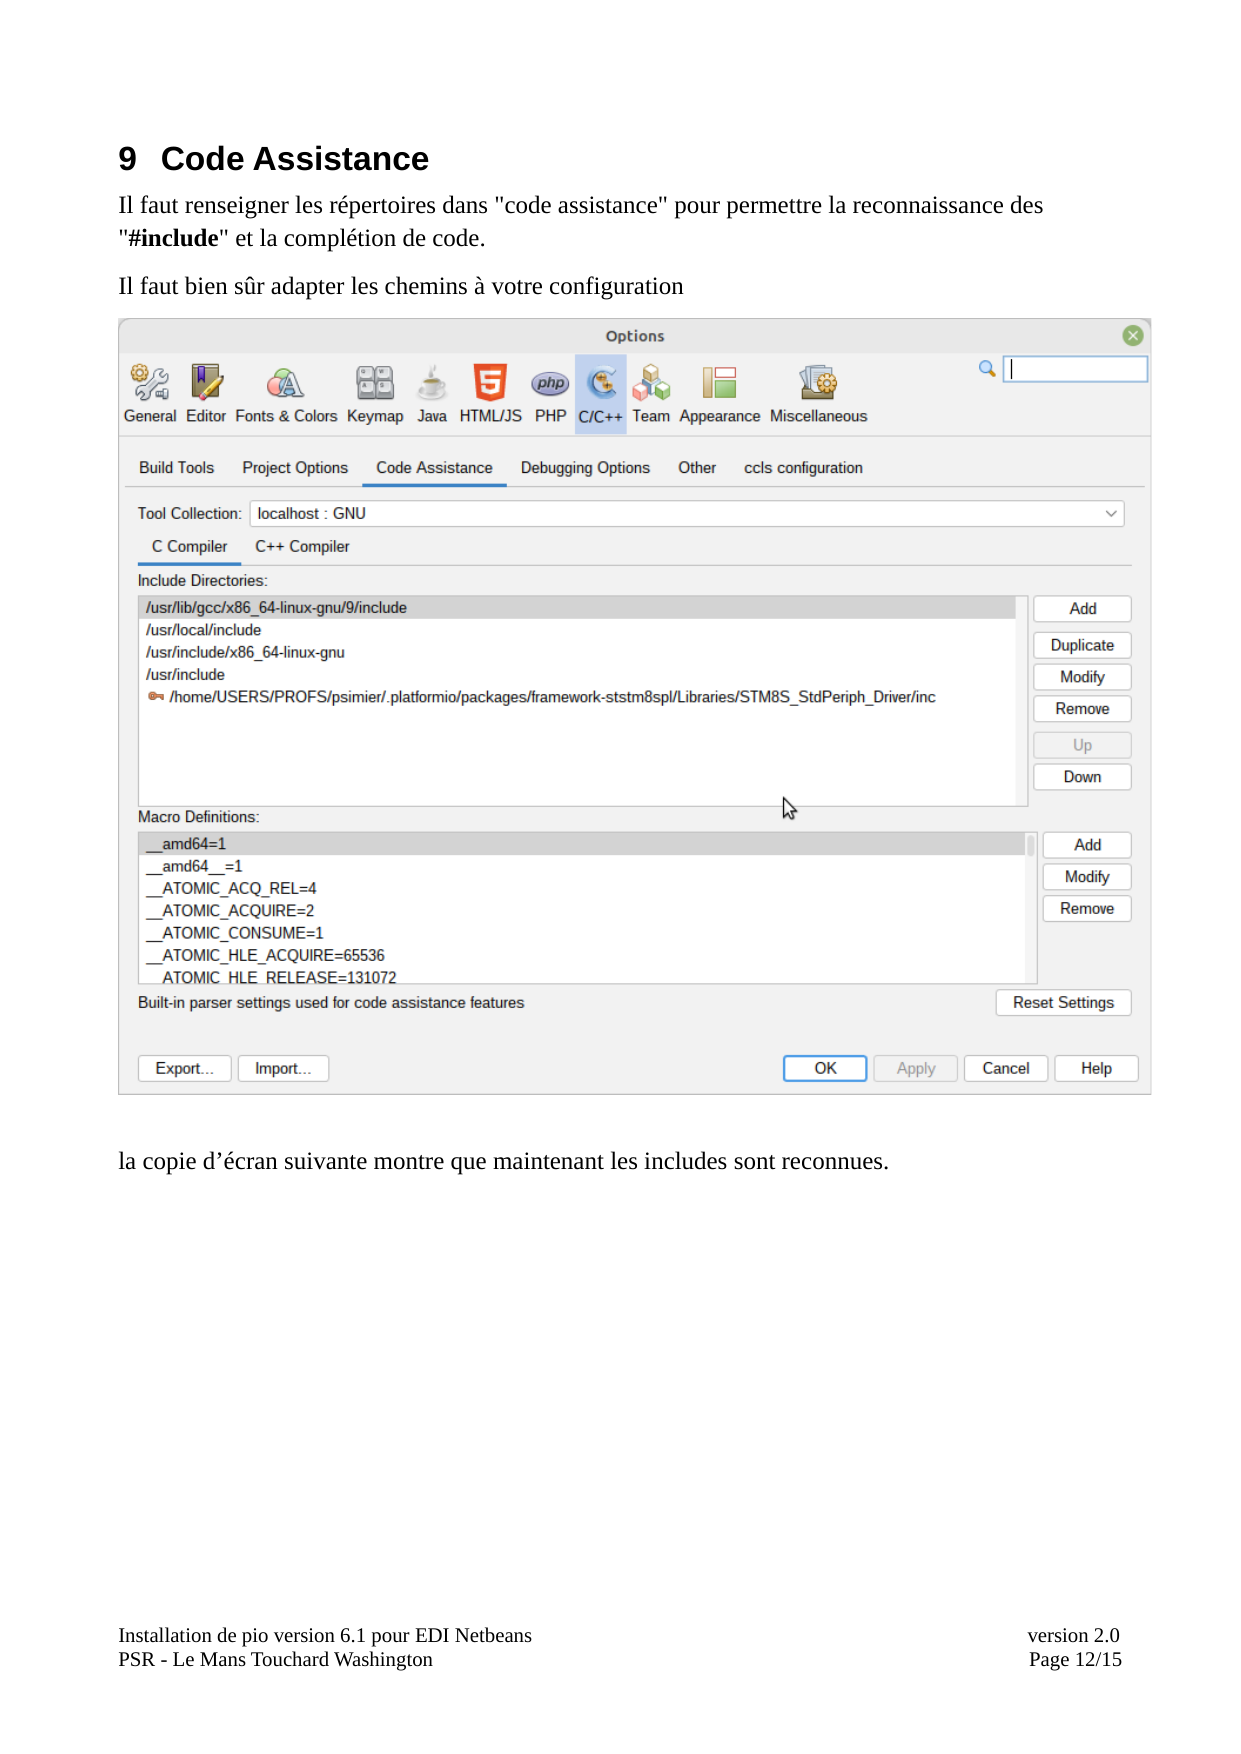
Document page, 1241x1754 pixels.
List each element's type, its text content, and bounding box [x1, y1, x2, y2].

text Il faut bien sûr adapter les chemins à votre configuration [118, 271, 1151, 299]
text Il faut renseigner les répertoires dans "code assistance" pour permettre la reconnaissance des "#include" et la complétion de code. [118, 190, 1151, 252]
subtitle Code Assistance [118, 139, 1151, 178]
text la copie d’écran suivante montre que maintenant les includes sont reconnues. [118, 1146, 1151, 1175]
picture [118, 318, 1152, 1095]
